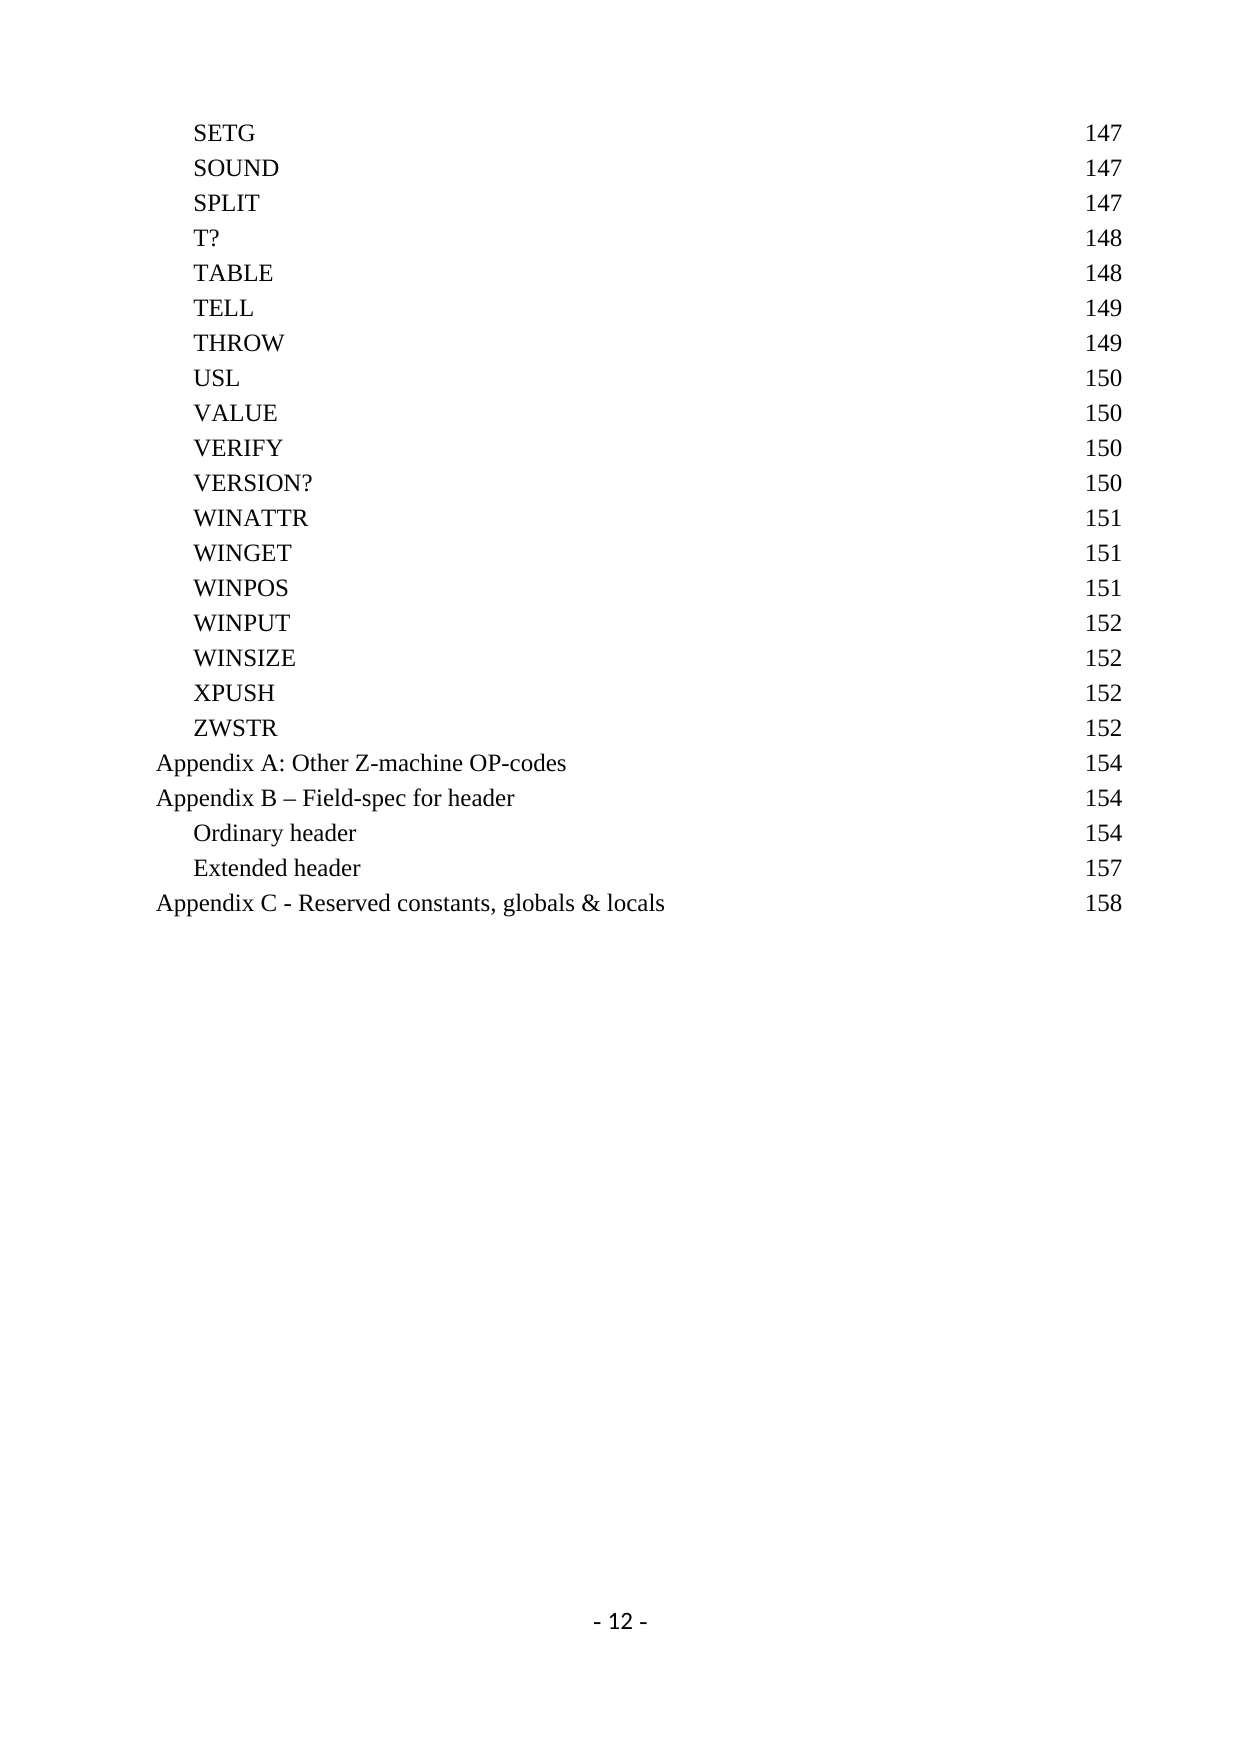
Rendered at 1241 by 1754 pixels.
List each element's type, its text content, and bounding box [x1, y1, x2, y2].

text TELL 149 [193, 293, 1122, 322]
text VERIFY 150 [193, 433, 1122, 462]
text SPLIT 147 [193, 188, 1122, 217]
text WINGET 151 [193, 538, 1122, 567]
text ZWSTR 152 [193, 713, 1122, 742]
text SETG 147 [193, 118, 1122, 147]
text VERSION? 150 [193, 468, 1122, 497]
text Extended header 157 [193, 853, 1122, 882]
text WINPUT 152 [193, 608, 1122, 637]
text VALUE 150 [193, 398, 1122, 427]
text THROW 149 [193, 328, 1122, 357]
text WINSIZE 152 [193, 643, 1122, 672]
text XPUSH 152 [193, 678, 1122, 707]
text TABLE 148 [193, 258, 1122, 287]
text SOUND 147 [193, 153, 1122, 182]
text Appendix A: Other Z-machine OP-codes 154 [156, 748, 1122, 777]
text Appendix C - Reserved constants, globals & locals 158 [156, 888, 1122, 917]
text T? 148 [193, 223, 1122, 252]
text USL 150 [193, 363, 1122, 392]
text WINATTR 151 [193, 503, 1122, 532]
text WINPOS 151 [193, 573, 1122, 602]
text Ordinary header 154 [193, 818, 1122, 847]
text Appendix B – Field-spec for header 154 [156, 783, 1122, 812]
